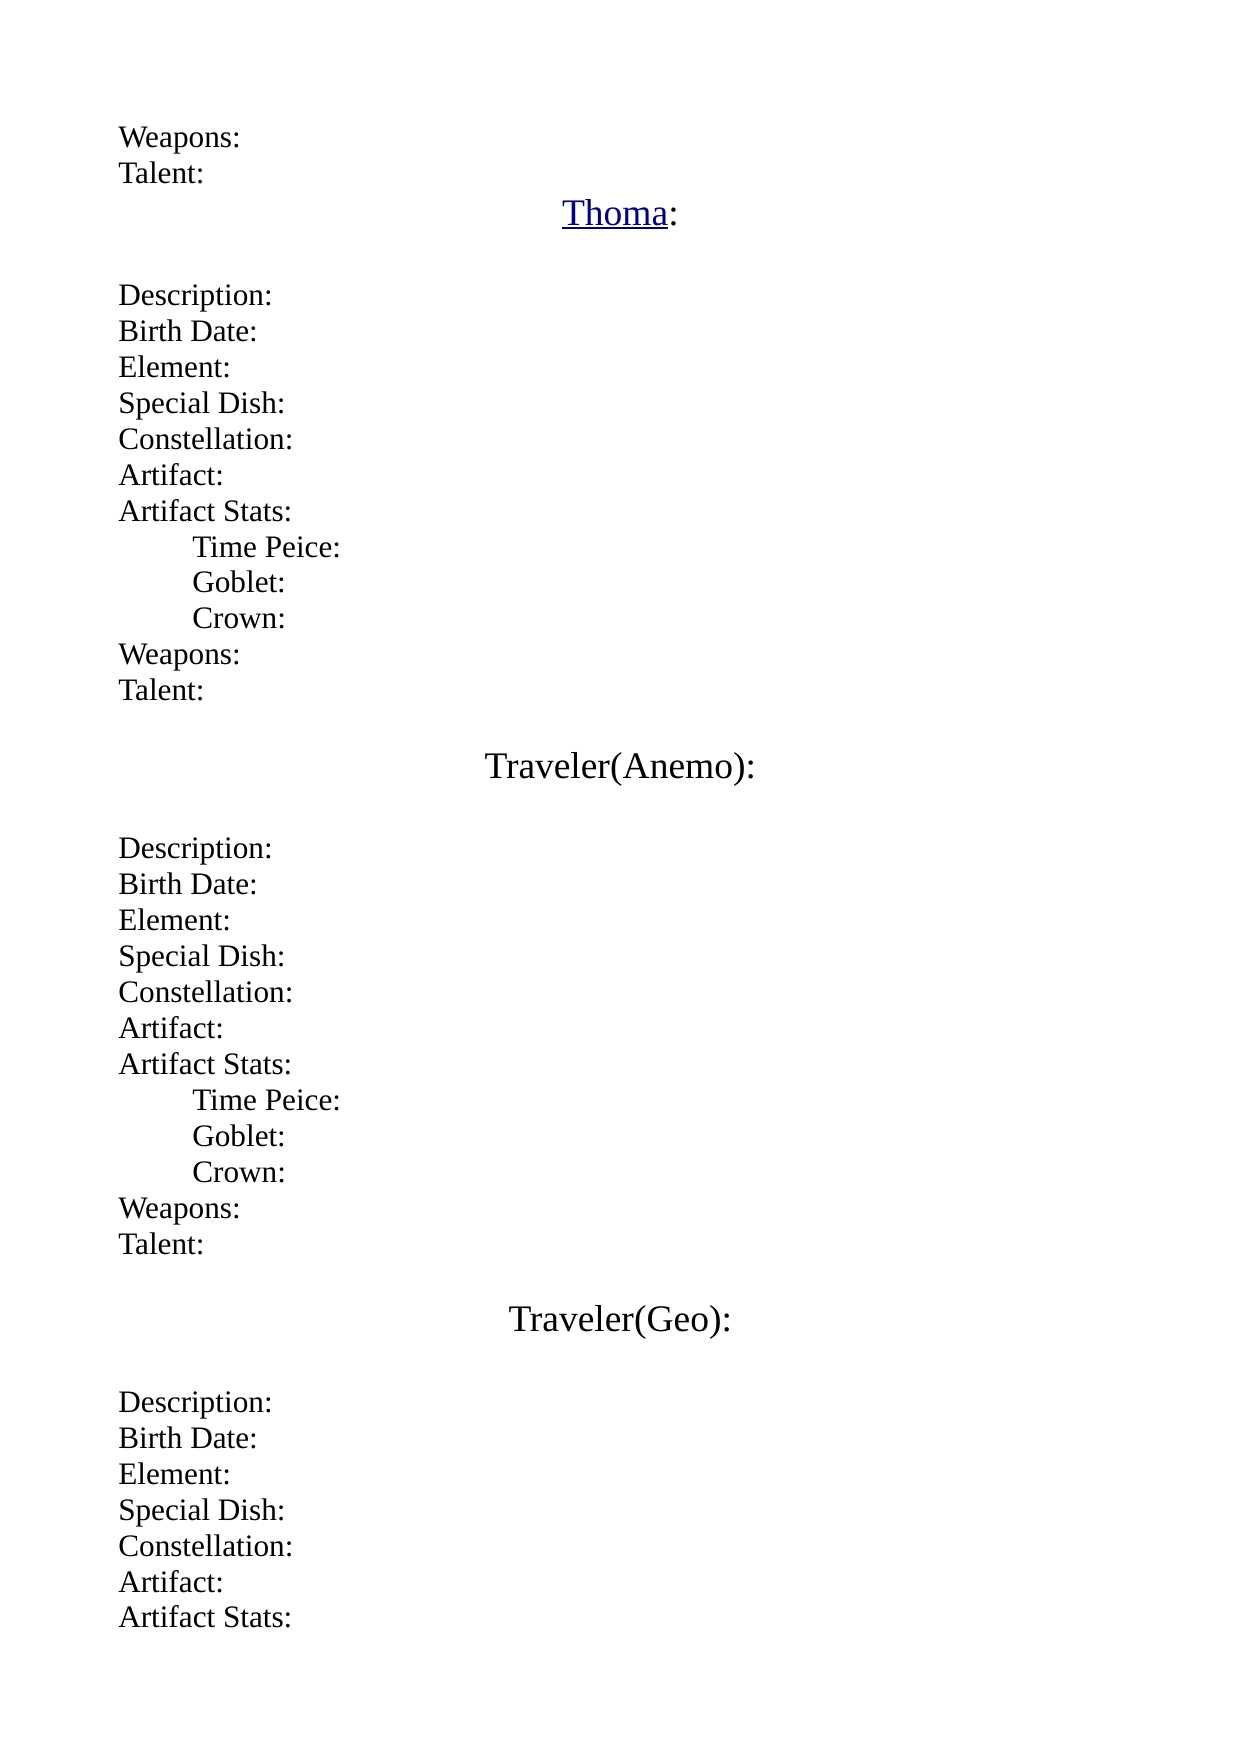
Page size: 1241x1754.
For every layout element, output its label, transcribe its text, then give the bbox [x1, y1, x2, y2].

text Time Peice: [118, 1081, 1122, 1117]
text Weapons: [118, 118, 1122, 154]
text Goblet: [118, 1117, 1122, 1153]
text Artifact: [118, 456, 1122, 492]
text Crown: [118, 600, 1122, 636]
text Description: [118, 1383, 1122, 1419]
text Weapons: [118, 636, 1122, 672]
text Time Peice: [118, 528, 1122, 564]
text Element: [118, 902, 1122, 937]
text Artifact: [118, 1009, 1122, 1045]
text Special Dish: [118, 1491, 1122, 1527]
text Element: [118, 348, 1122, 384]
text Constellation: [118, 973, 1122, 1009]
text Artifact Stats: [118, 1599, 1122, 1635]
text Special Dish: [118, 937, 1122, 973]
text Artifact Stats: [118, 1045, 1122, 1081]
text Constellation: [118, 420, 1122, 456]
text Traveler(Geo): [118, 1297, 1122, 1340]
text Crown: [118, 1153, 1122, 1189]
text Description: [118, 276, 1122, 312]
text Birth Date: [118, 866, 1122, 902]
text Thoma: [118, 190, 1122, 233]
text Artifact Stats: [118, 492, 1122, 528]
text Talent: [118, 672, 1122, 707]
text Element: [118, 1455, 1122, 1491]
text Birth Date: [118, 1419, 1122, 1455]
text Description: [118, 830, 1122, 866]
text Special Dish: [118, 384, 1122, 420]
text Goblet: [118, 564, 1122, 600]
text Constellation: [118, 1527, 1122, 1563]
text Talent: [118, 1225, 1122, 1261]
text Artifact: [118, 1563, 1122, 1599]
text Traveler(Anemo): [118, 743, 1122, 787]
text Birth Date: [118, 312, 1122, 348]
text Talent: [118, 154, 1122, 190]
text Weapons: [118, 1189, 1122, 1225]
